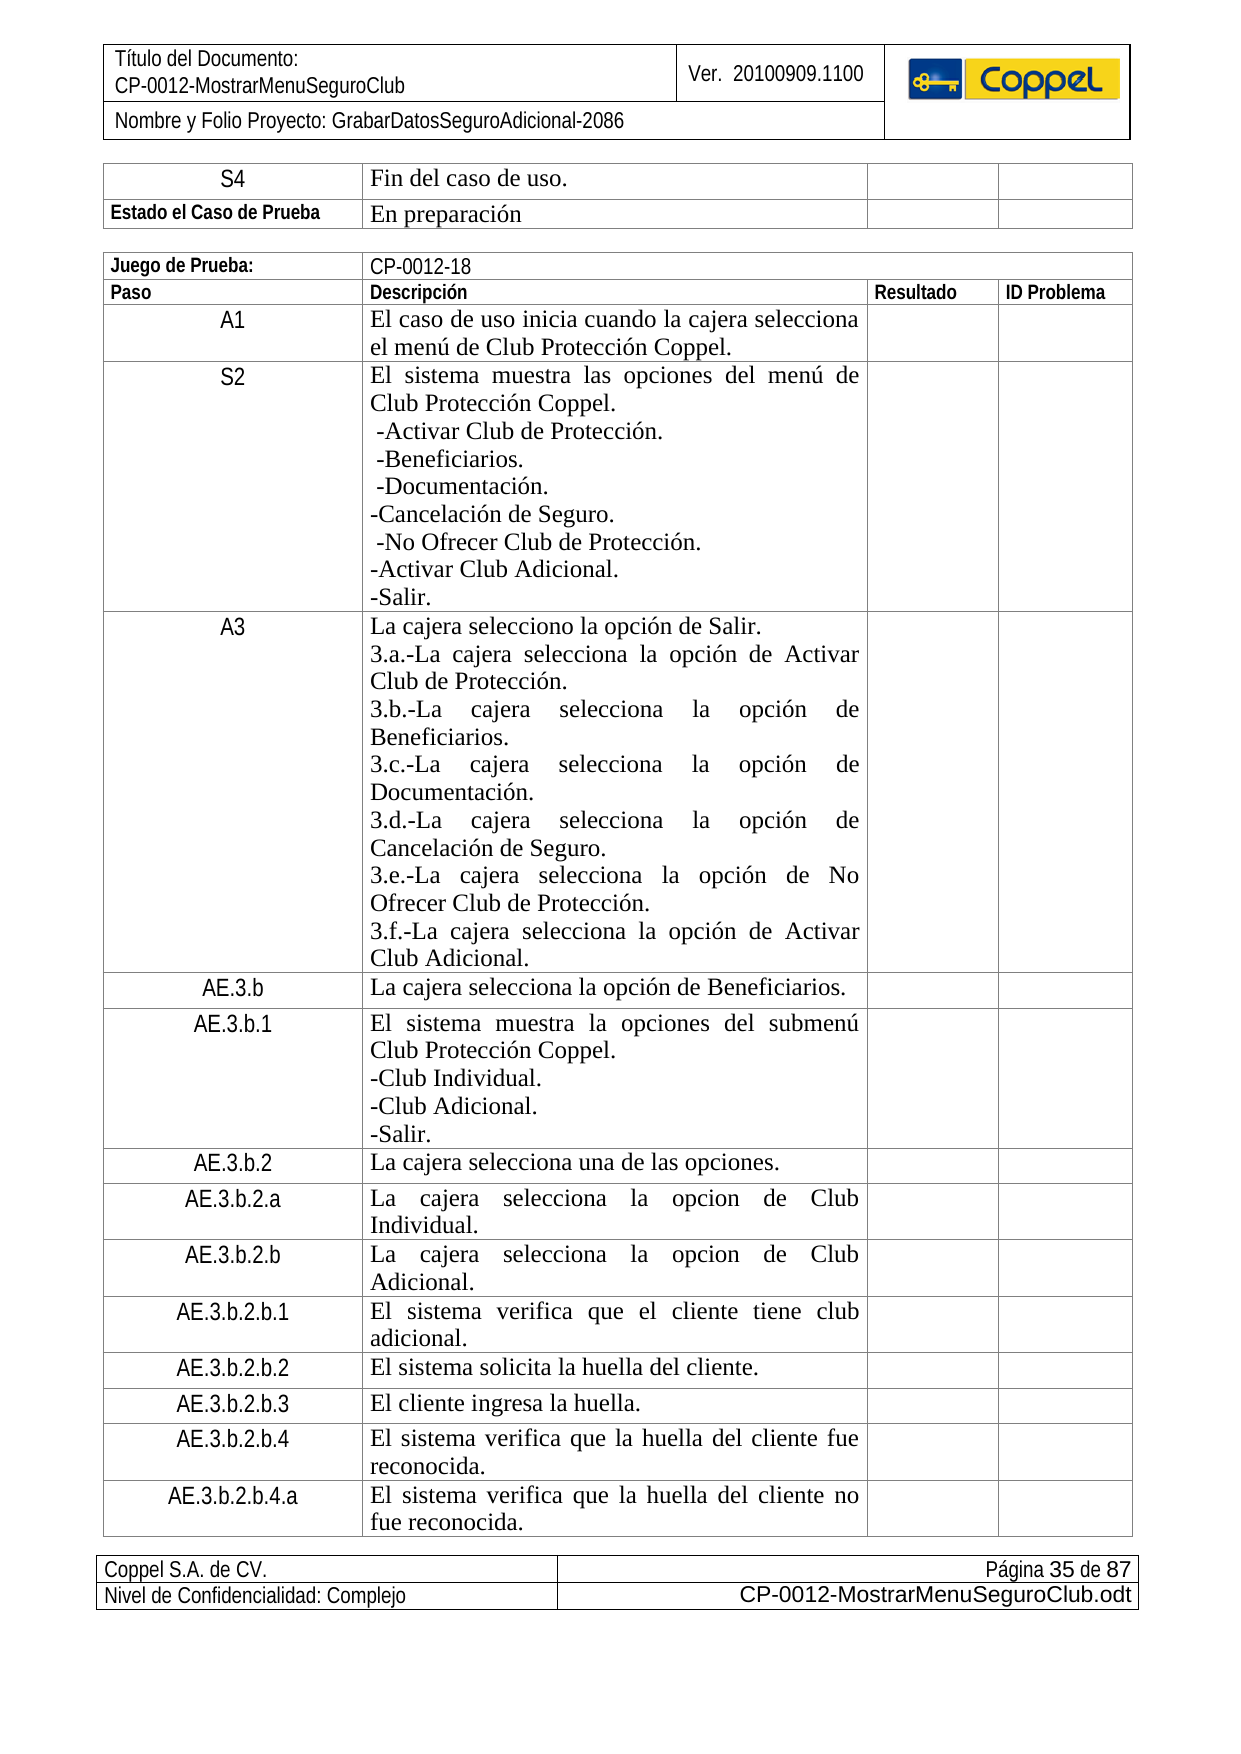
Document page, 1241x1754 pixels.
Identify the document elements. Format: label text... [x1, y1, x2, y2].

table_cell [999, 1424, 1132, 1480]
table_cell S2 [104, 362, 362, 611]
table_cell La cajera selecciono la opción de Salir. 3.a.-La cajera selecciona la opción de Activar Club de Protección. 3.b.-La cajera selecciona la opción de Beneficiarios. 3.c.-La cajera selecciona la opción de Documentación. 3.d.-La cajera selecciona la opción de Cancelación de Seguro. 3.e.-La cajera selecciona la opción de No Ofrecer Club de Protección. 3.f.-La cajera selecciona la opción de Activar Club Adicional. [363, 612, 867, 972]
table_cell [999, 164, 1132, 199]
table_cell AE.3.b.2.b.3 [104, 1389, 362, 1423]
table_cell El sistema verifica que la huella del cliente fue reconocida. [363, 1424, 867, 1480]
table_cell [999, 1297, 1132, 1352]
table_cell La cajera selecciona una de las opciones. [363, 1149, 867, 1183]
table_cell AE.3.b.2.a [104, 1184, 362, 1239]
table_cell AE.3.b.1 [104, 1009, 362, 1147]
table_cell [868, 973, 998, 1008]
table_cell [868, 200, 998, 228]
table_cell El sistema muestra las opciones del menú de Club Protección Coppel. -Activar Club de Protección. -Beneficiarios. -Documentación. -Cancelación de Seguro. -No Ofrecer Club de Protección. -Activar Club Adicional. -Salir. [363, 362, 867, 611]
table_cell El sistema solicita la huella del cliente. [363, 1353, 867, 1388]
table_cell [999, 1009, 1132, 1147]
table_cell Paso [104, 280, 362, 304]
table_cell [868, 1149, 998, 1183]
table_cell [868, 164, 998, 199]
table_cell [868, 1481, 998, 1536]
table_cell [868, 362, 998, 611]
table_cell [999, 1481, 1132, 1536]
table_cell [999, 973, 1132, 1008]
table_cell [999, 305, 1132, 361]
table_cell [999, 1184, 1132, 1239]
table_header CP-0012-18 [363, 253, 1132, 279]
table_header Juego de Prueba: [104, 253, 362, 279]
table_cell El sistema verifica que el cliente tiene club adicional. [363, 1297, 867, 1352]
table_cell La cajera selecciona la opcion de Club Adicional. [363, 1240, 867, 1296]
table_cell AE.3.b.2.b.4.a [104, 1481, 362, 1536]
table_cell AE.3.b.2.b.1 [104, 1297, 362, 1352]
table_cell Resultado [868, 280, 998, 304]
table_cell [999, 1149, 1132, 1183]
table_cell [868, 1240, 998, 1296]
table_cell [999, 612, 1132, 972]
table_cell El cliente ingresa la huella. [363, 1389, 867, 1423]
table_cell Fin del caso de uso. [363, 164, 867, 199]
table_cell AE.3.b.2 [104, 1149, 362, 1183]
table_cell ID Problema [999, 280, 1132, 304]
table_cell [868, 1184, 998, 1239]
table_cell [868, 1353, 998, 1388]
table_cell Estado el Caso de Prueba [104, 200, 362, 228]
table_cell [999, 362, 1132, 611]
table_cell AE.3.b.2.b [104, 1240, 362, 1296]
table_cell A3 [104, 612, 362, 972]
table_cell [999, 200, 1132, 228]
table_cell El caso de uso inicia cuando la cajera selecciona el menú de Club Protección Coppel. [363, 305, 867, 361]
table_cell La cajera selecciona la opcion de Club Individual. [363, 1184, 867, 1239]
table_cell [999, 1353, 1132, 1388]
table_cell AE.3.b.2.b.4 [104, 1424, 362, 1480]
table_cell [999, 1240, 1132, 1296]
table_cell [868, 1389, 998, 1423]
table_cell [868, 305, 998, 361]
table_cell [868, 612, 998, 972]
table_cell S4 [104, 164, 362, 199]
table_cell AE.3.b.2.b.2 [104, 1353, 362, 1388]
table_cell AE.3.b [104, 973, 362, 1008]
table_cell En preparación [363, 200, 867, 228]
table_cell [868, 1009, 998, 1147]
table_cell [868, 1424, 998, 1480]
table_cell [868, 1297, 998, 1352]
table_cell El sistema muestra la opciones del submenú Club Protección Coppel. -Club Individual. -Club Adicional. -Salir. [363, 1009, 867, 1147]
table_cell La cajera selecciona la opción de Beneficiarios. [363, 973, 867, 1008]
table_cell [999, 1389, 1132, 1423]
table_cell El sistema verifica que la huella del cliente no fue reconocida. [363, 1481, 867, 1536]
table_cell A1 [104, 305, 362, 361]
table_cell Descripción [363, 280, 867, 304]
